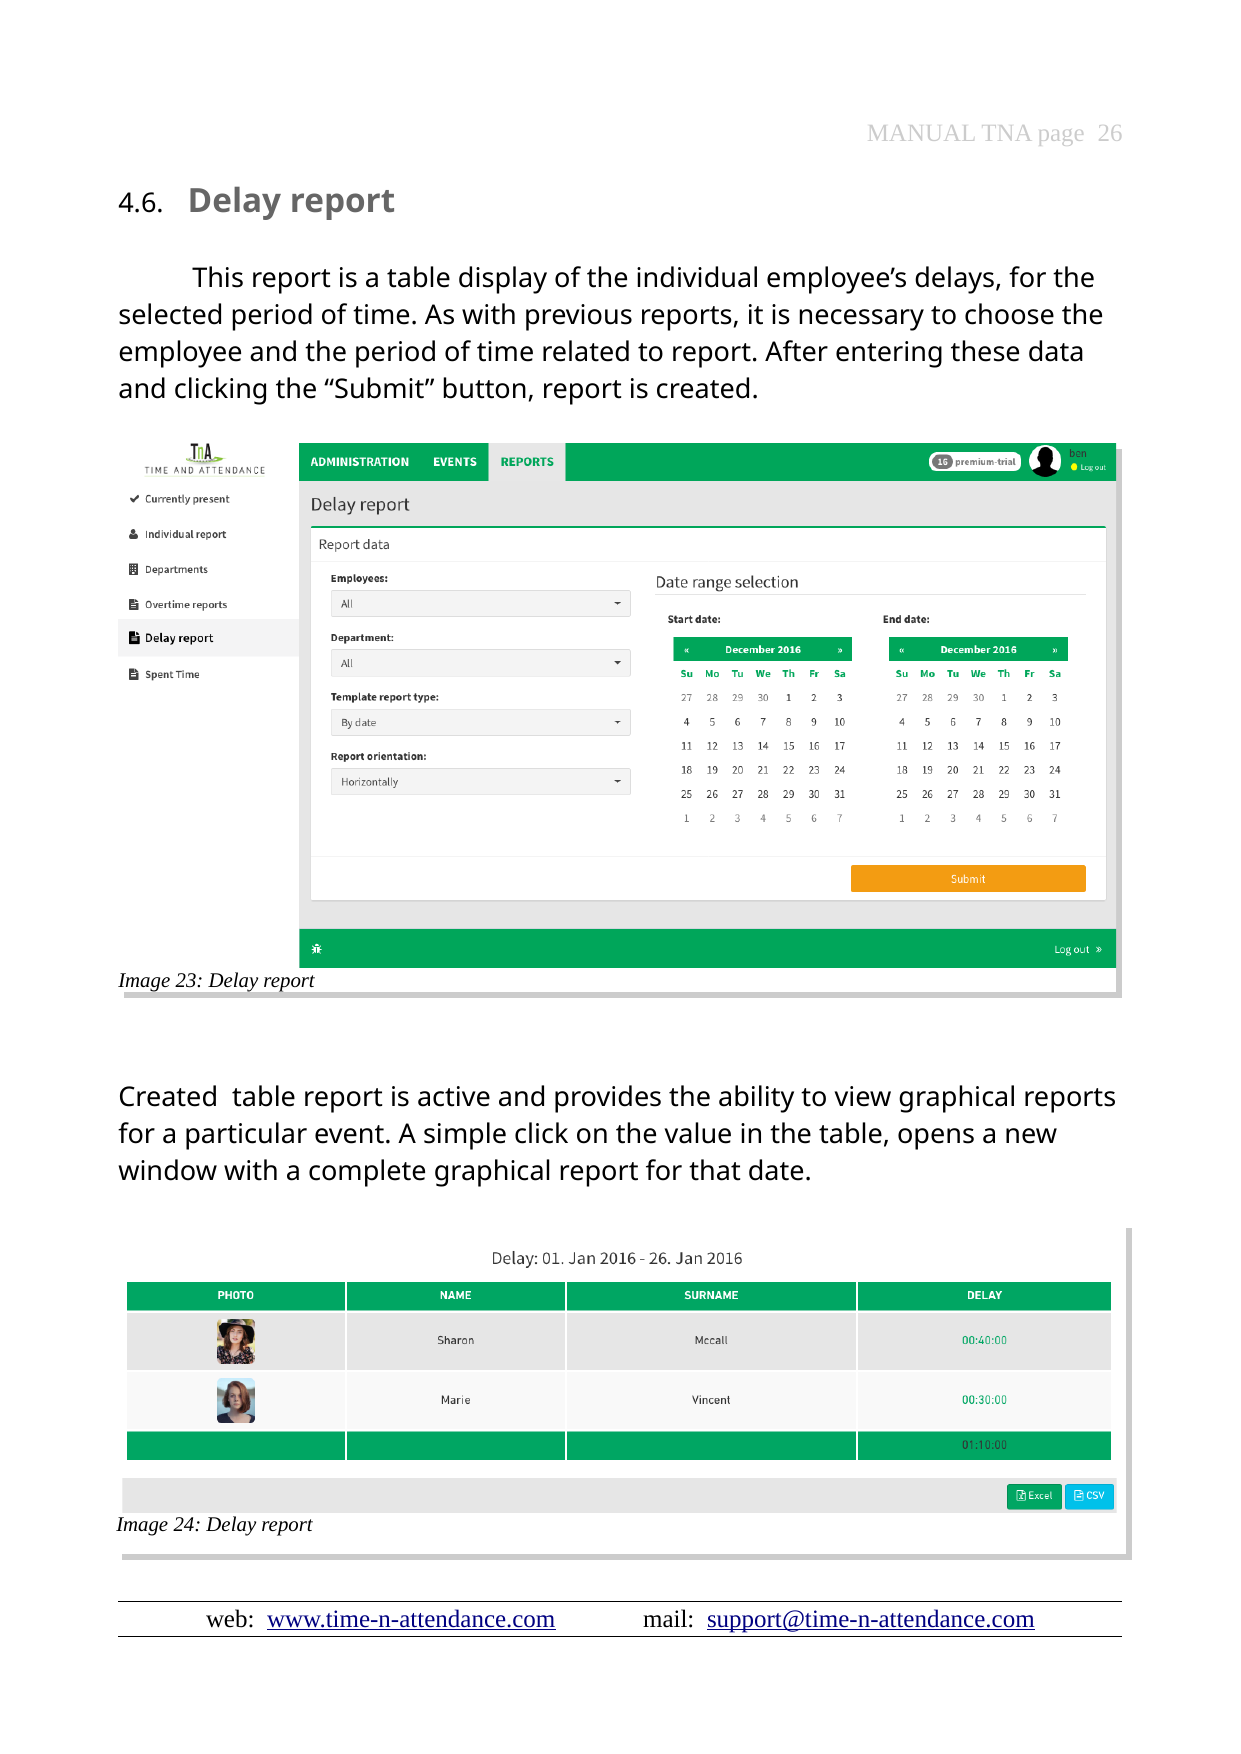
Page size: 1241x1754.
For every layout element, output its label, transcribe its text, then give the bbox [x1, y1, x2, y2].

text This report is a table display of the individual employee’s delays, for the selected period of time. As with previous reports, it is necessary to choose the employee and the period of time related to report. After entering these data and clicking the “Submit” button, report is created. [118, 259, 1122, 406]
text 4.6. Delay report [118, 176, 1122, 222]
picture [118, 443, 1117, 968]
text Image 23: Delay report [118, 968, 1116, 992]
text Created table report is active and provides the ability to view graphical reports for a particular event. A simple click on the value in the table, opens a new window with a complete graphical report for that date. [118, 1077, 1122, 1188]
text Image 24: Delay report [116, 1234, 1126, 1536]
picture [122, 1235, 1117, 1513]
